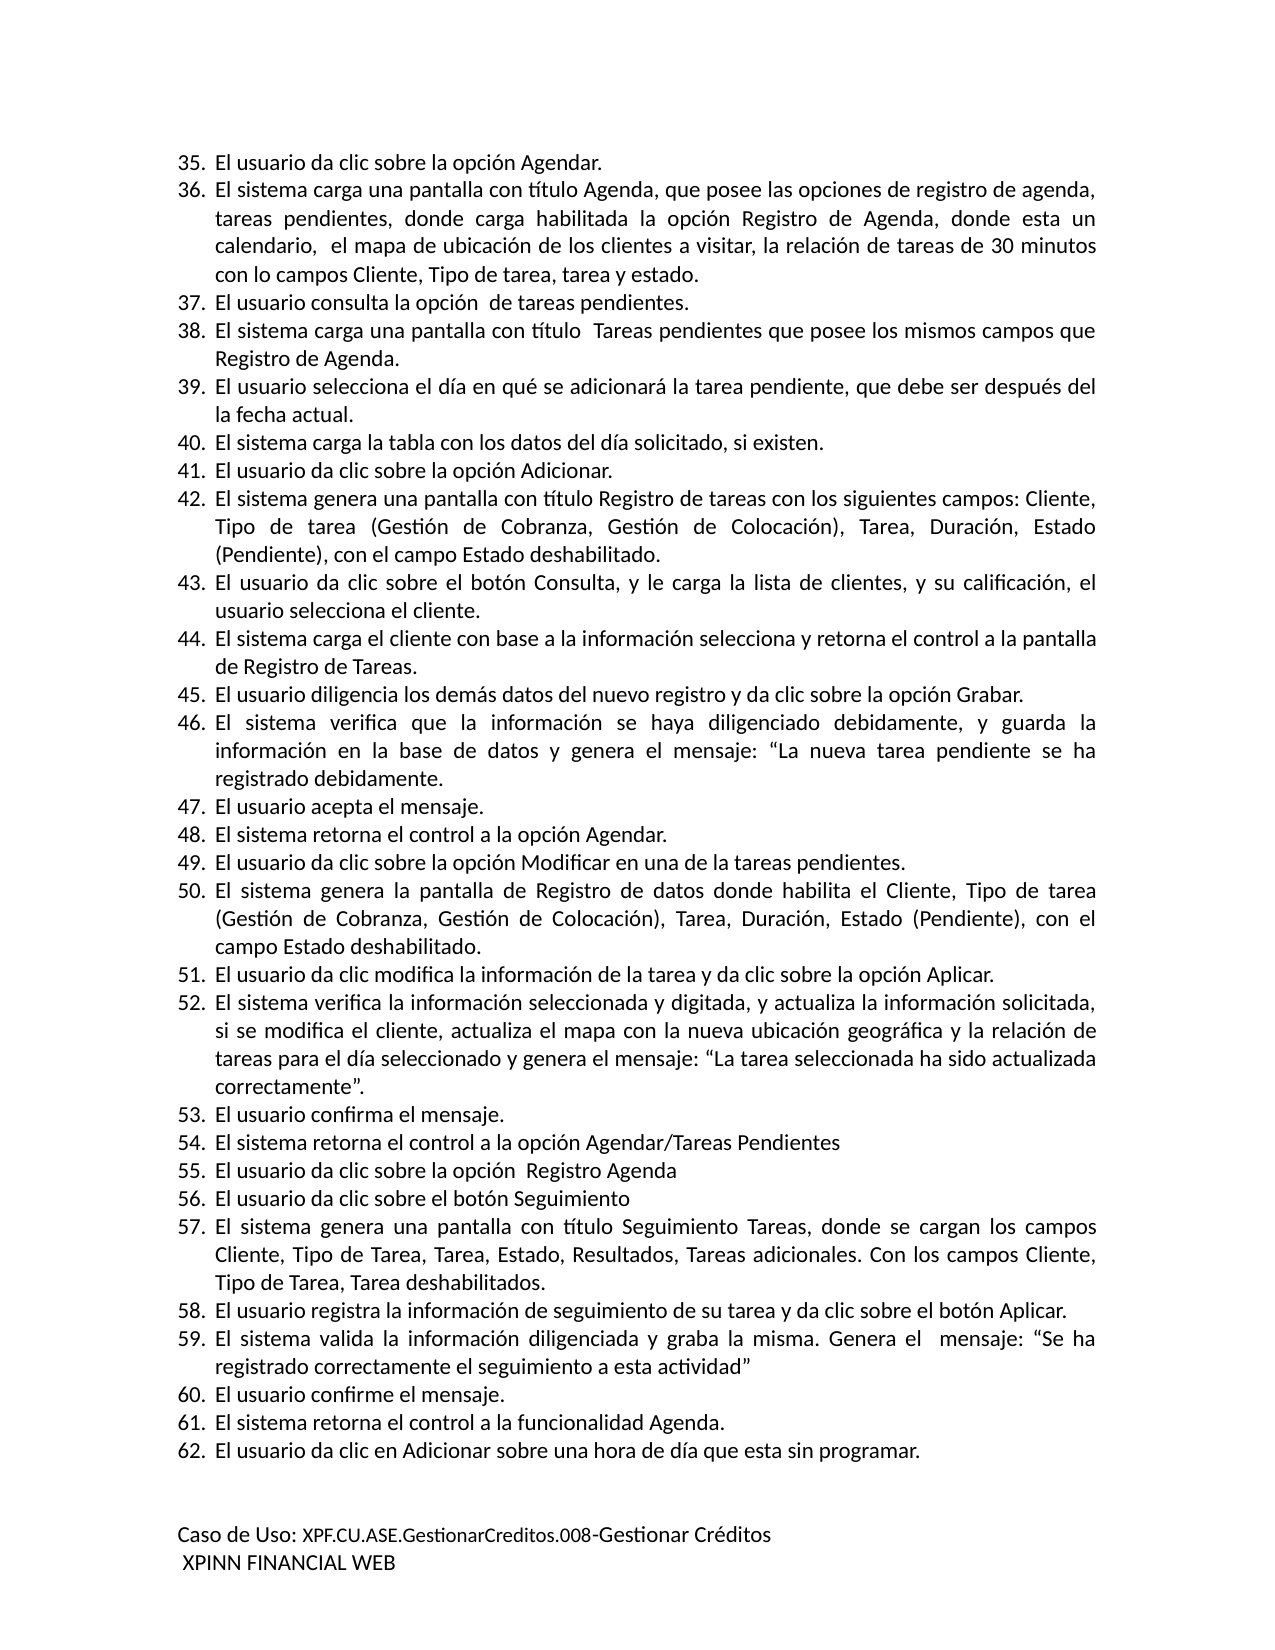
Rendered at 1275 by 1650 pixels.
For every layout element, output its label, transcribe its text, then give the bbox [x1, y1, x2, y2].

list El usuario consulta la opción de tareas pendientes. [177, 288, 1098, 316]
list El sistema genera una pantalla con título Seguimiento Tareas, donde se cargan los campos Cliente, Tipo de Tarea, Tarea, Estado, Resultados, Tareas adicionales. Con los campos Cliente, Tipo de Tarea, Tarea deshabilitados. [177, 1212, 1098, 1296]
list El sistema retorna el control a la opción Agendar/Tareas Pendientes [177, 1128, 1098, 1156]
list El sistema genera la pantalla de Registro de datos donde habilita el Cliente, Tipo de tarea (Gestión de Cobranza, Gestión de Colocación), Tarea, Duración, Estado (Pendiente), con el campo Estado deshabilitado. [177, 876, 1098, 960]
list El sistema genera una pantalla con título Registro de tareas con los siguientes campos: Cliente, Tipo de tarea (Gestión de Cobranza, Gestión de Colocación), Tarea, Duración, Estado (Pendiente), con el campo Estado deshabilitado. [177, 484, 1098, 568]
list El sistema carga una pantalla con título Tareas pendientes que posee los mismos campos que Registro de Agenda. [177, 316, 1098, 372]
list El usuario acepta el mensaje. [177, 792, 1098, 820]
list El usuario confirma el mensaje. [177, 1100, 1098, 1128]
list El sistema valida la información diligenciada y graba la misma. Genera el mensaje: “Se ha registrado correctamente el seguimiento a esta actividad” [177, 1324, 1098, 1381]
list El usuario da clic sobre la opción Registro Agenda [177, 1156, 1098, 1184]
list El usuario da clic sobre la opción Adicionar. [177, 456, 1098, 484]
list El usuario da clic sobre el botón Consulta, y le carga la lista de clientes, y su calificación, el usuario selecciona el cliente. [177, 568, 1098, 624]
list El usuario da clic sobre el botón Seguimiento [177, 1184, 1098, 1212]
list El usuario diligencia los demás datos del nuevo registro y da clic sobre la opción Grabar. [177, 680, 1098, 708]
list El sistema retorna el control a la funcionalidad Agenda. [177, 1408, 1098, 1437]
list El usuario selecciona el día en qué se adicionará la tarea pendiente, que debe ser después del la fecha actual. [177, 372, 1098, 428]
list El usuario da clic modifica la información de la tarea y da clic sobre la opción Aplicar. [177, 960, 1098, 988]
list El sistema carga el cliente con base a la información selecciona y retorna el control a la pantalla de Registro de Tareas. [177, 624, 1098, 680]
list El sistema carga la tabla con los datos del día solicitado, si existen. [177, 428, 1098, 456]
list El sistema verifica la información seleccionada y digitada, y actualiza la información solicitada, si se modifica el cliente, actualiza el mapa con la nueva ubicación geográfica y la relación de tareas para el día seleccionado y genera el mensaje: “La tarea seleccionada ha sido actualizada correctamente”. [177, 988, 1098, 1100]
list El usuario da clic sobre la opción Agendar. [177, 148, 1098, 176]
list El usuario registra la información de seguimiento de su tarea y da clic sobre el botón Aplicar. [177, 1296, 1098, 1324]
list El sistema verifica que la información se haya diligenciado debidamente, y guarda la información en la base de datos y genera el mensaje: “La nueva tarea pendiente se ha registrado debidamente. [177, 708, 1098, 792]
list El usuario da clic en Adicionar sobre una hora de día que esta sin programar. [177, 1437, 1098, 1464]
list El usuario confirme el mensaje. [177, 1381, 1098, 1408]
list El sistema retorna el control a la opción Agendar. [177, 820, 1098, 848]
list El sistema carga una pantalla con título Agenda, que posee las opciones de registro de agenda, tareas pendientes, donde carga habilitada la opción Registro de Agenda, donde esta un calendario, el mapa de ubicación de los clientes a visitar, la relación de tareas de 30 minutos con lo campos Cliente, Tipo de tarea, tarea y estado. [177, 176, 1098, 288]
list El usuario da clic sobre la opción Modificar en una de la tareas pendientes. [177, 848, 1098, 876]
